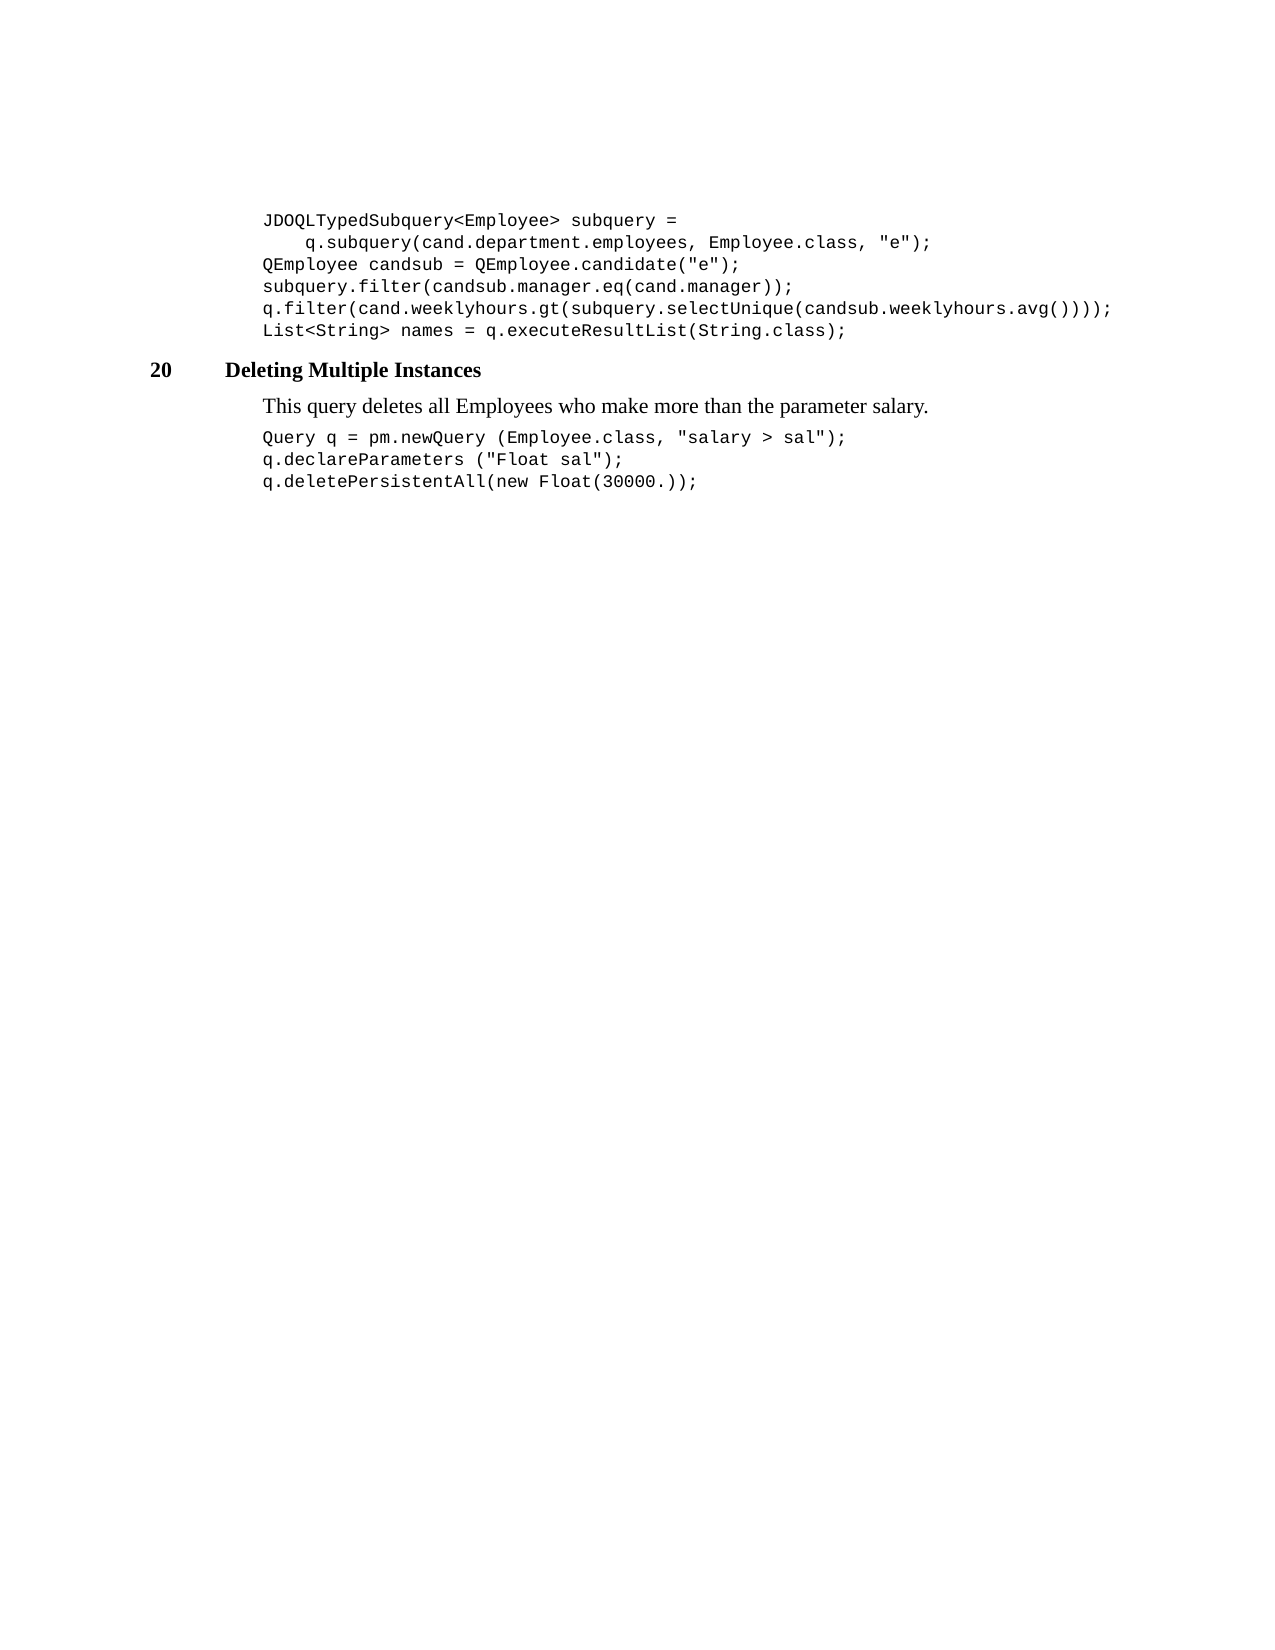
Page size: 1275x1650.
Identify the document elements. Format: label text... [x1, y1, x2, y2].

text QEmployee candsub = QEmployee.candidate("e"); [262, 254, 1125, 276]
text q.deletePersistentAll(new Float(30000.)); [262, 470, 1125, 492]
subtitle Deleting Multiple Instances [150, 356, 1125, 382]
text This query deletes all Employees who make more than the parameter salary. [262, 392, 1125, 418]
text q.declareParameters ("Float sal"); [262, 448, 1125, 470]
text JDOQLTypedSubquery<Employee> subquery = q.subquery(cand.department.employees, Employee.class, "e"); [262, 210, 1125, 254]
text q.filter(cand.weeklyhours.gt(subquery.selectUnique(candsub.weeklyhours.avg()))); [262, 297, 1125, 319]
text Query q = pm.newQuery (Employee.class, "salary > sal"); [262, 427, 1125, 448]
text List<String> names = q.executeResultList(String.class); [262, 319, 1125, 341]
text subquery.filter(candsub.manager.eq(cand.manager)); [262, 276, 1125, 297]
